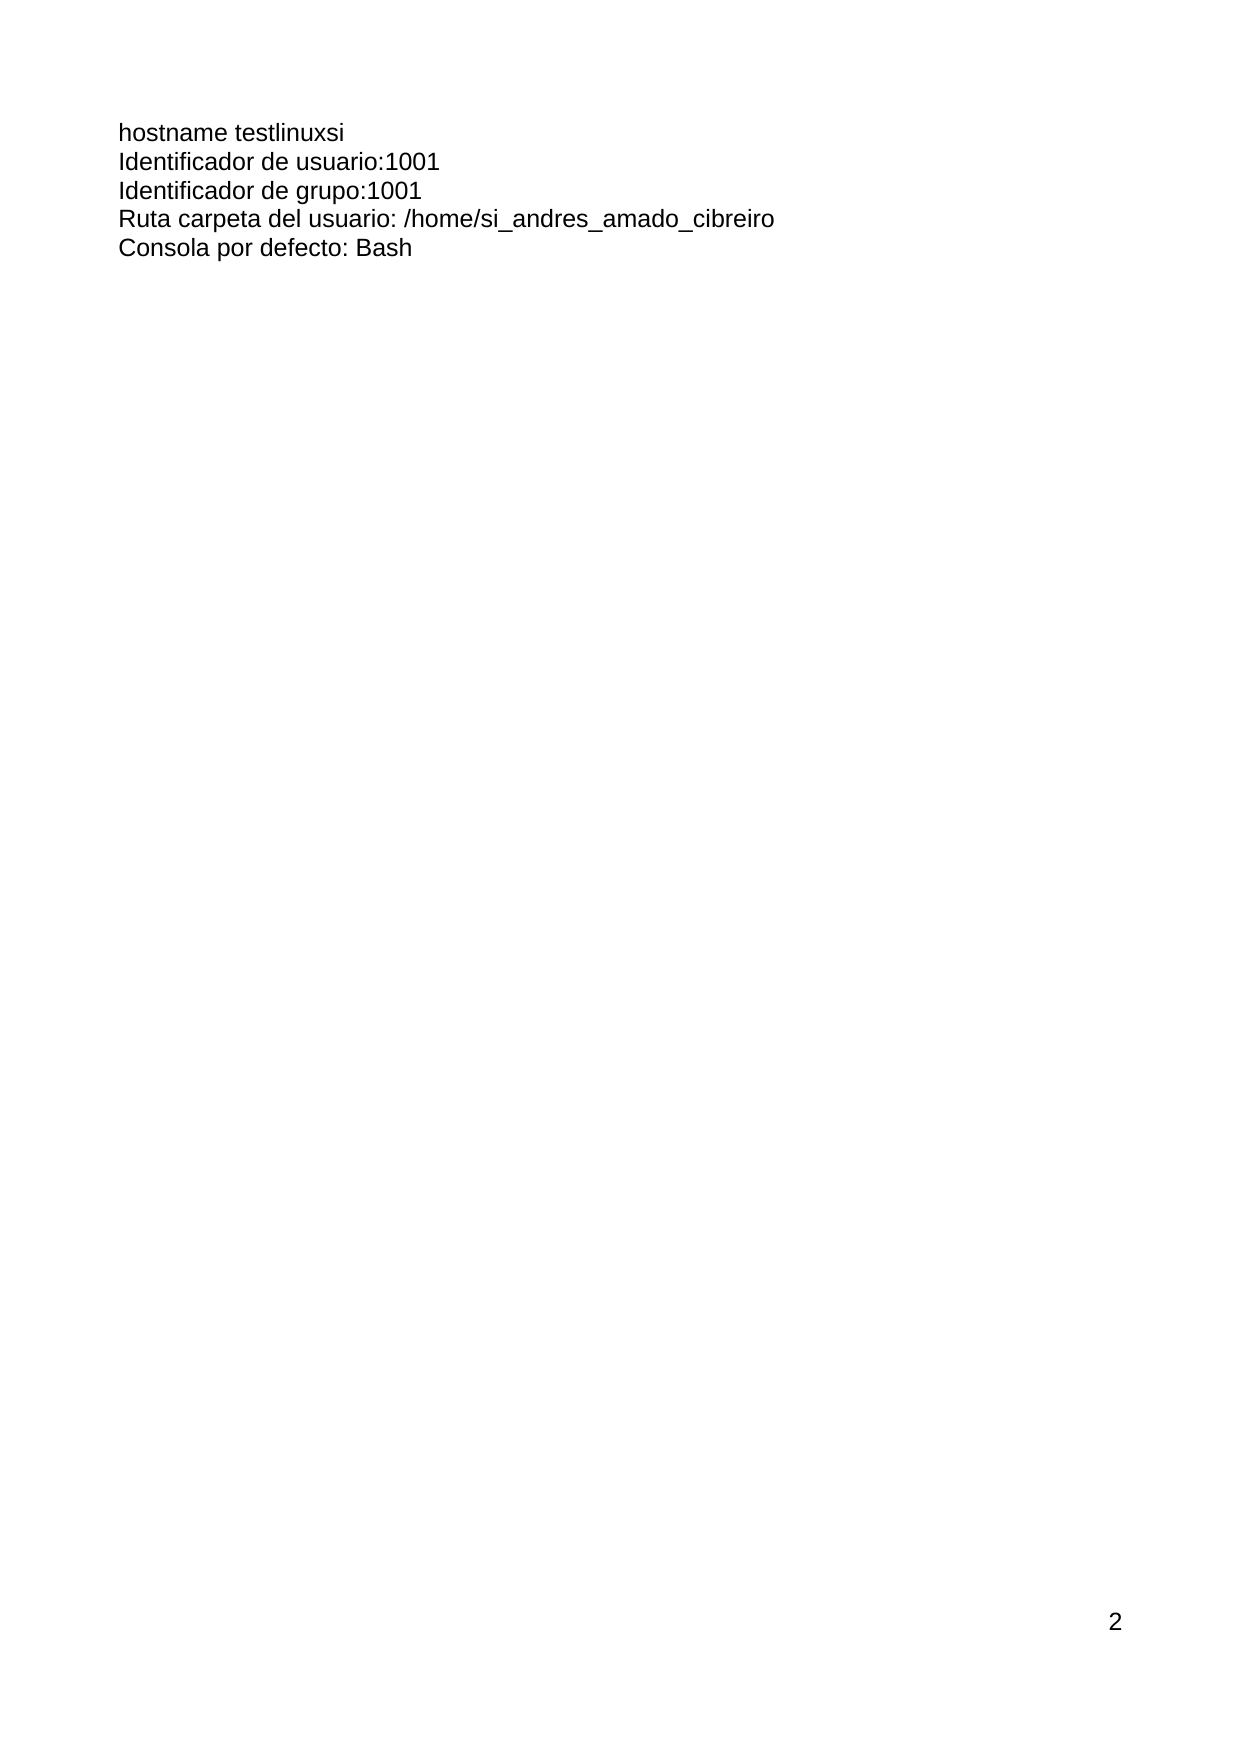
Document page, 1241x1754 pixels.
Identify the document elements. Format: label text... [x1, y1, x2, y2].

text Ruta carpeta del usuario: /home/si_andres_amado_cibreiro [118, 204, 1122, 233]
text Consola por defecto: Bash [118, 233, 1122, 262]
text Identificador de usuario:1001 [118, 147, 1122, 176]
text Identificador de grupo:1001 [118, 176, 1122, 204]
text hostname testlinuxsi [118, 118, 1122, 147]
